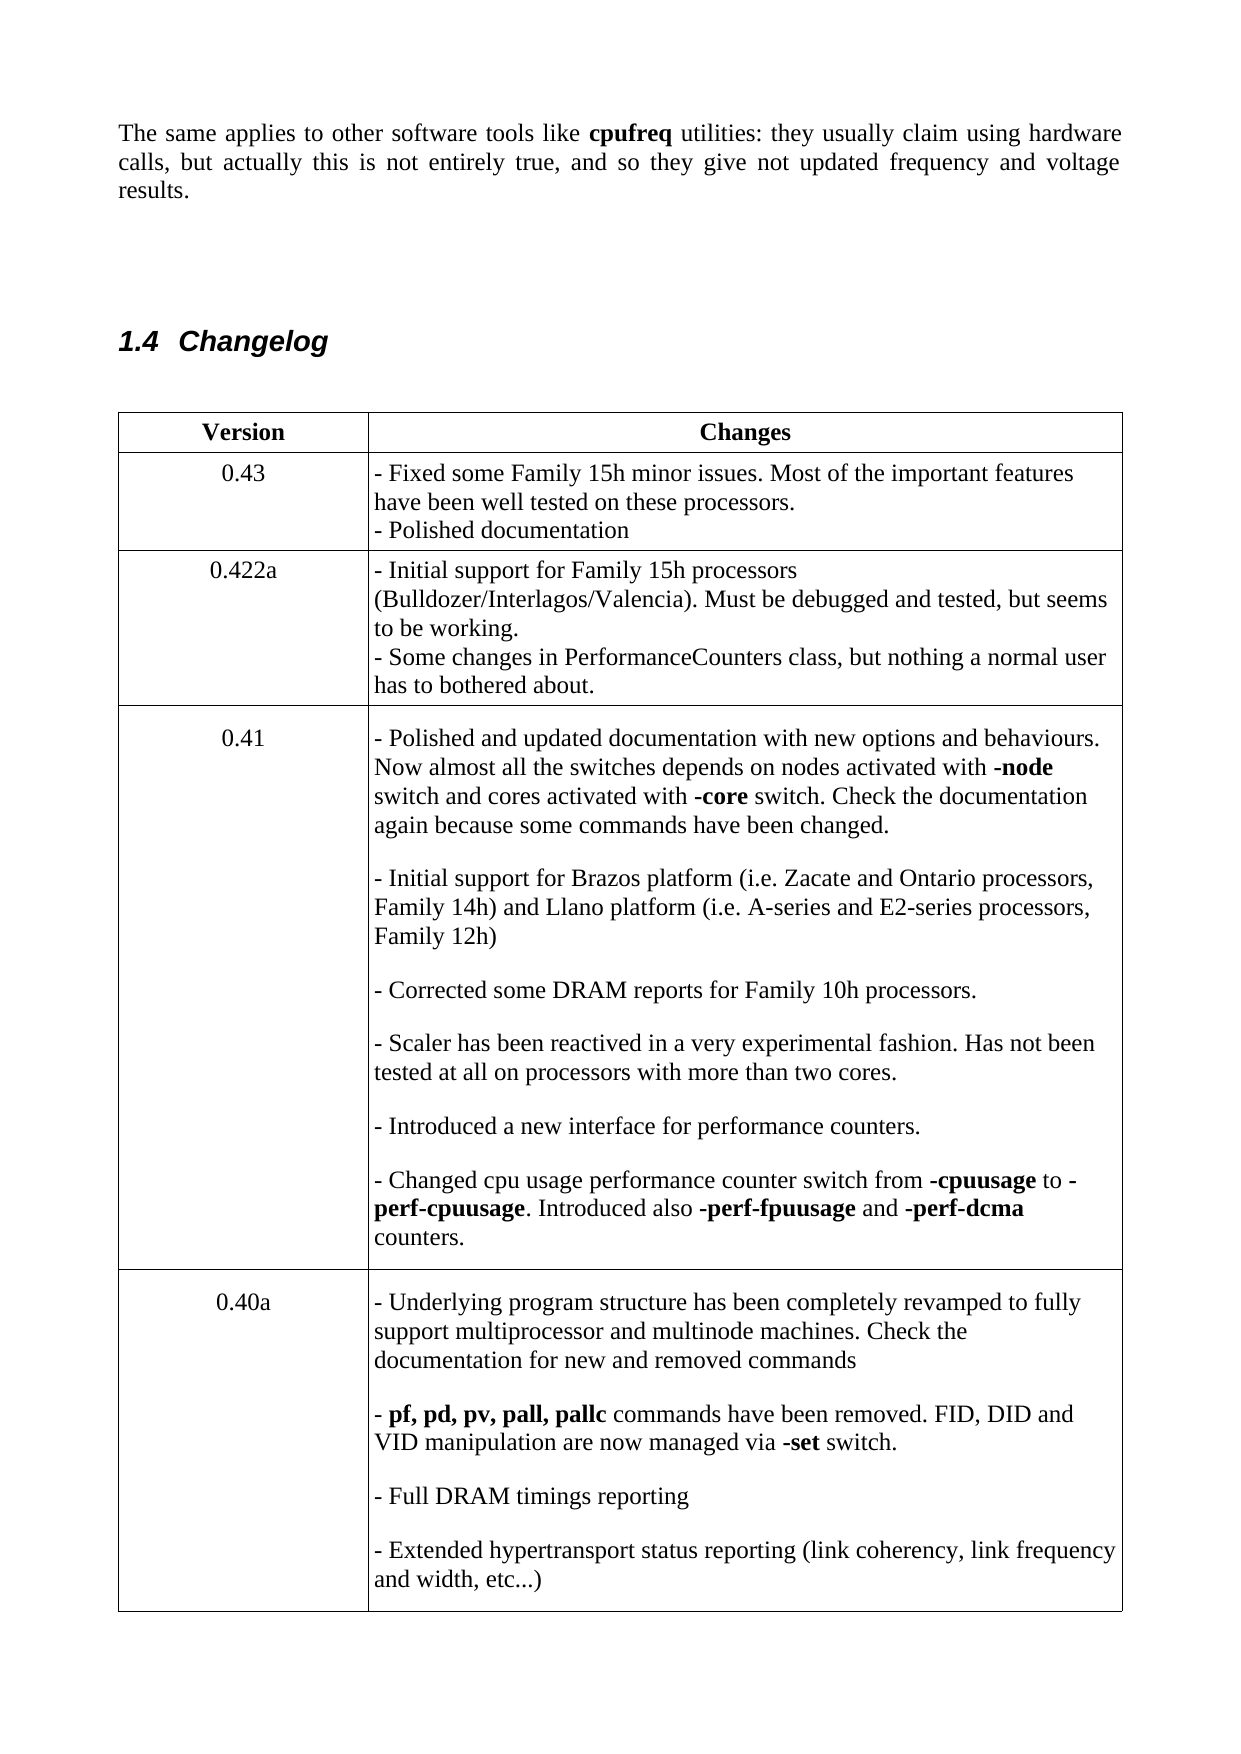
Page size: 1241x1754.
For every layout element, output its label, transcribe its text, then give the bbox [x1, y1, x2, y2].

text The same applies to other software tools like cpufreq utilities: they usually claim using hardware calls, but actually this is not entirely true, and so they give not updated frequency and voltage results. [118, 118, 1122, 204]
table_cell 0.43 [119, 453, 368, 550]
table_cell - Polished and updated documentation with new options and behaviours. Now almost all the switches depends on nodes activated with -node switch and cores activated with -core switch. Check the documentation again because some commands have been changed. - Initial support for Brazos platform (i.e. Zacate and Ontario processors, Family 14h) and Llano platform (i.e. A-series and E2-series processors, Family 12h) - Corrected some DRAM reports for Family 10h processors. - Scaler has been reactived in a very experimental fashion. Has not been tested at all on processors with more than two cores. - Introduced a new interface for performance counters. - Changed cpu usage performance counter switch from -cpuusage to -perf-cpuusage. Introduced also -perf-fpuusage and -perf-dcma counters. [369, 706, 1122, 1269]
table_cell - Initial support for Family 15h processors (Bulldozer/Interlagos/Valencia). Must be debugged and tested, but seems to be working. - Some changes in PerformanceCounters class, but nothing a normal user has to bothered about. [369, 551, 1122, 705]
table_cell 0.41 [119, 706, 368, 1269]
subtitle Changelog [118, 324, 1122, 358]
table_cell - Fixed some Family 15h minor issues. Most of the important features have been well tested on these processors. - Polished documentation [369, 453, 1122, 550]
table_cell 0.422a [119, 551, 368, 705]
table_header Changes [369, 413, 1122, 452]
table_cell - Underlying program structure has been completely revamped to fully support multiprocessor and multinode machines. Check the documentation for new and removed commands - pf, pd, pv, pall, pallc commands have been removed. FID, DID and VID manipulation are now managed via -set switch. - Full DRAM timings reporting - Extended hypertransport status reporting (link coherency, link frequency and width, etc...) [369, 1270, 1122, 1611]
table_cell 0.40a [119, 1270, 368, 1611]
table_header Version [119, 413, 368, 452]
